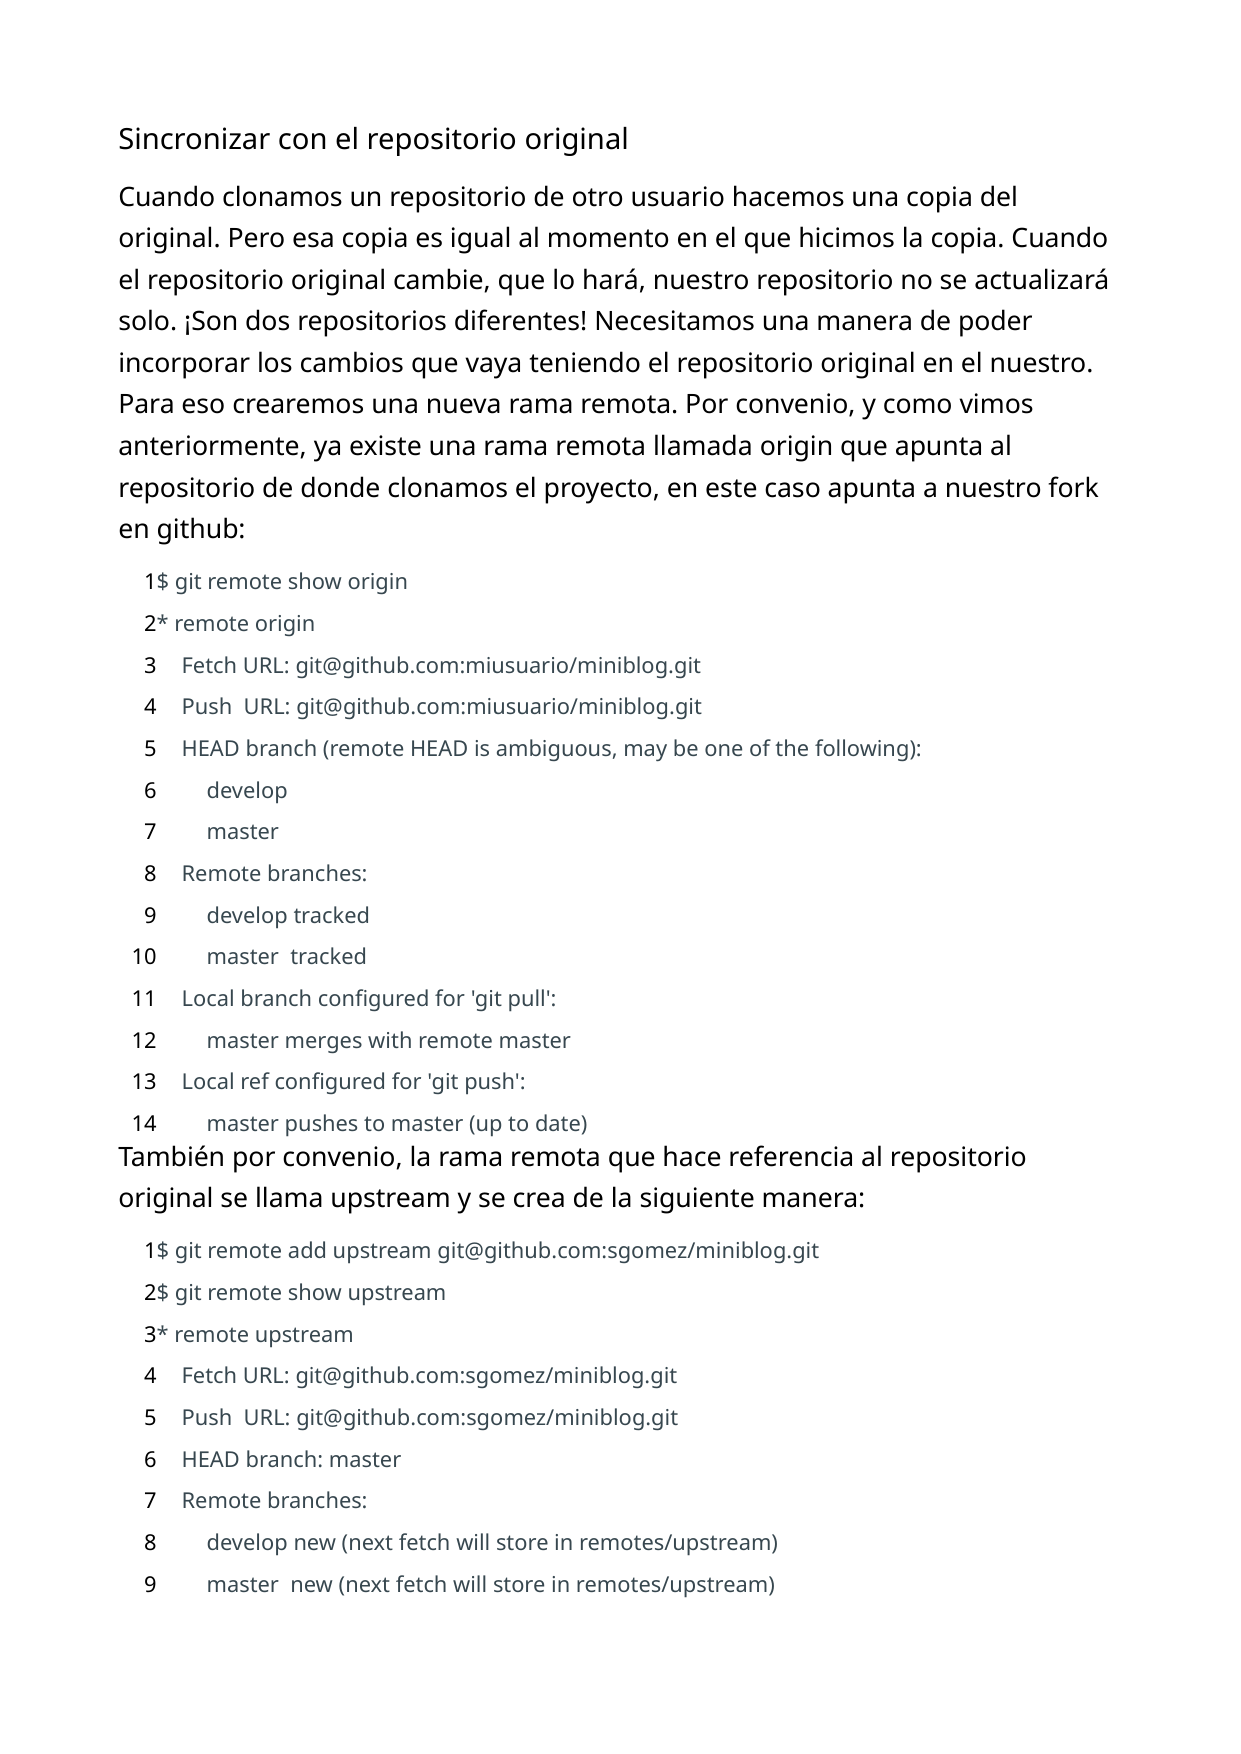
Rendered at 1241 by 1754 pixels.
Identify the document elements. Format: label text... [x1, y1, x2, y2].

table_header $ git remote add upstream git@github.com:sgomez/miniblog.git $ git remote show upstream * remote upstream Fetch URL: git@github.com:sgomez/miniblog.git Push URL: git@github.com:sgomez/miniblog.git HEAD branch: master Remote branches: develop new (next fetch will store in remotes/upstream) master new (next fetch will store in remotes/upstream) [156, 1235, 951, 1636]
table_header 1 2 3 4 5 6 7 8 9 [118, 1235, 156, 1636]
table_header 1 2 3 4 5 6 7 8 9 10 11 12 13 14 [118, 566, 156, 1138]
subtitle Sincronizar con el repositorio original [118, 118, 1122, 158]
table_header $ git remote show origin * remote origin Fetch URL: git@github.com:miusuario/miniblog.git Push URL: git@github.com:miusuario/miniblog.git HEAD branch (remote HEAD is ambiguous, may be one of the following): develop master Remote branches: develop tracked master tracked Local branch configured for 'git pull': master merges with remote master Local ref configured for 'git push': master pushes to master (up to date) [156, 566, 1074, 1138]
text Cuando clonamos un repositorio de otro usuario hacemos una copia del original. Pero esa copia es igual al momento en el que hicimos la copia. Cuando el repositorio original cambie, que lo hará, nuestro repositorio no se actualizará solo. ¡Son dos repositorios diferentes! Necesitamos una manera de poder incorporar los cambios que vaya teniendo el repositorio original en el nuestro. Para eso crearemos una nueva rama remota. Por convenio, y como vimos anteriormente, ya existe una rama remota llamada origin que apunta al repositorio de donde clonamos el proyecto, en este caso apunta a nuestro fork en github: [118, 178, 1122, 546]
text También por convenio, la rama remota que hace referencia al repositorio original se llama upstream y se crea de la siguiente manera: [118, 1138, 1122, 1215]
